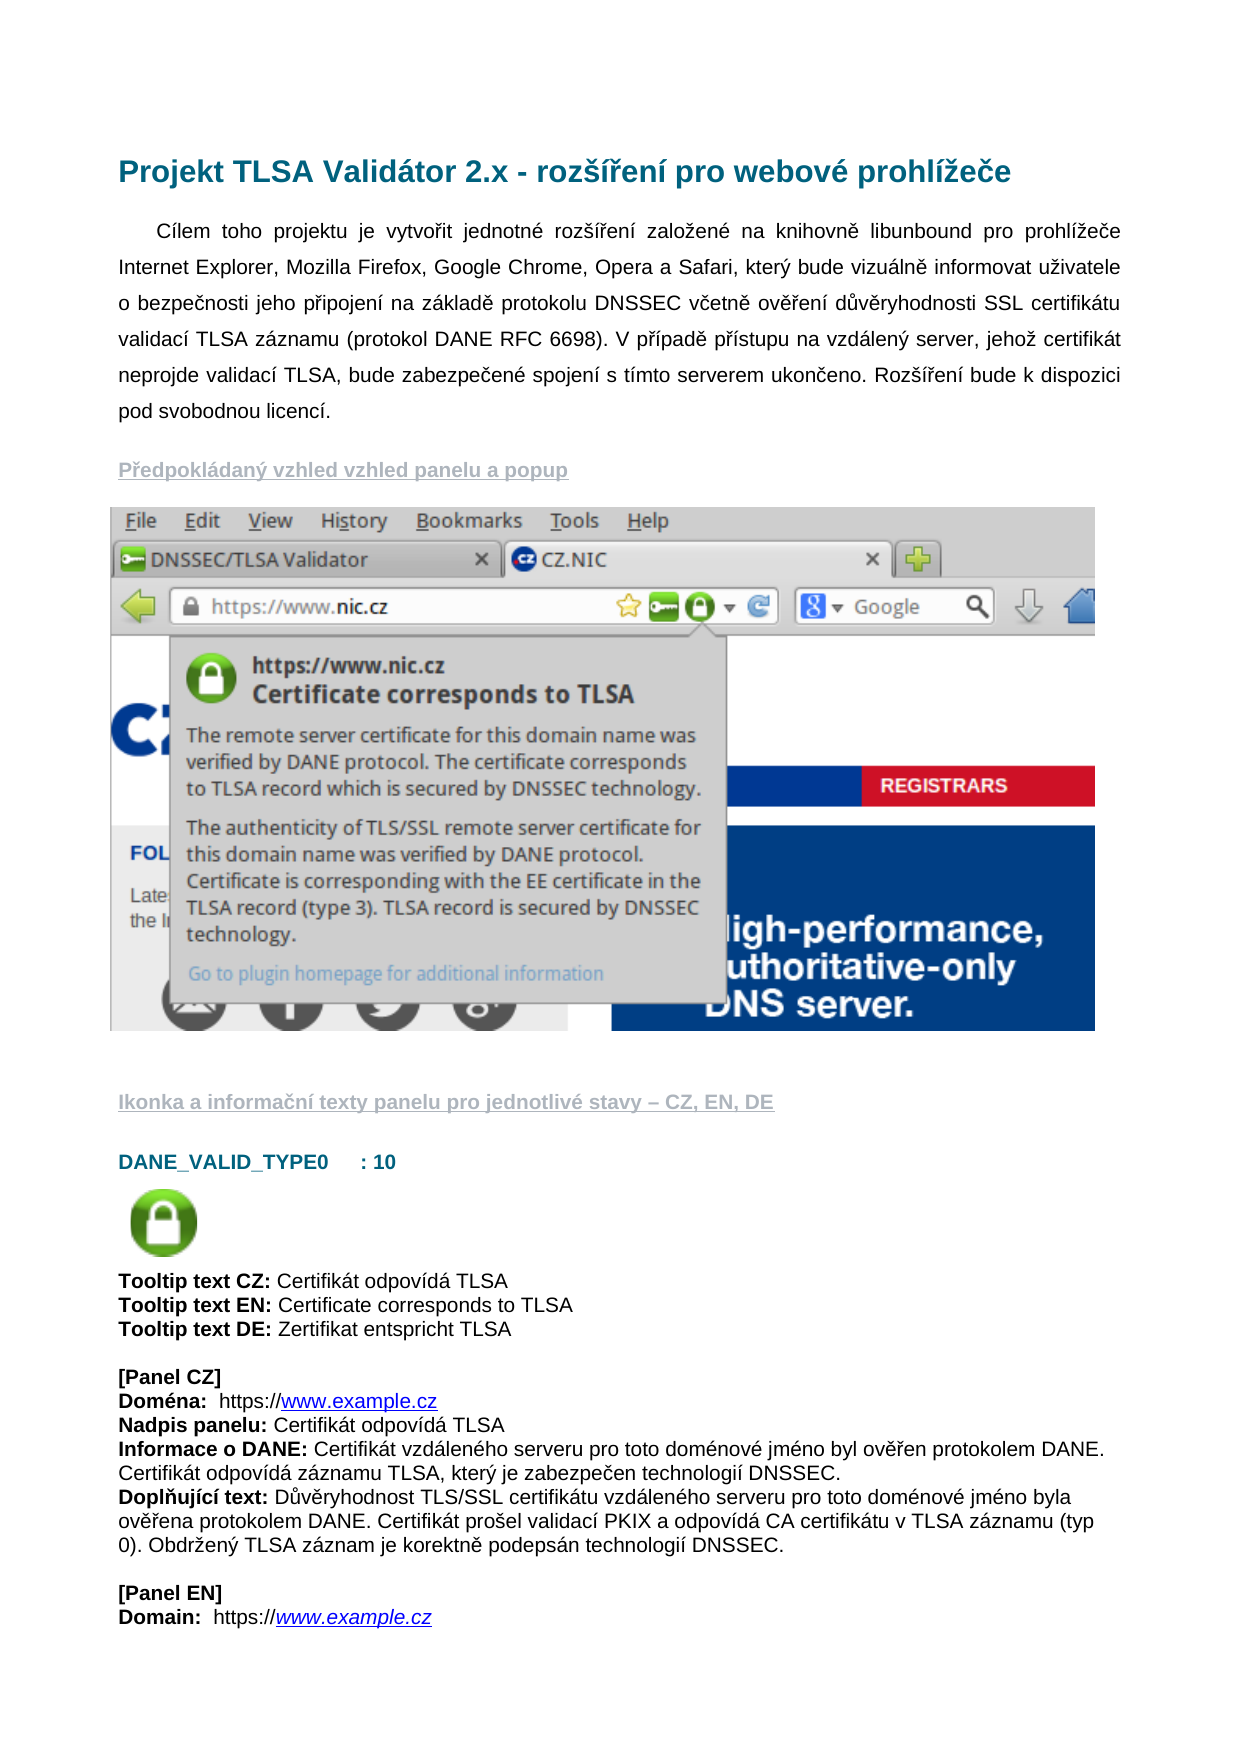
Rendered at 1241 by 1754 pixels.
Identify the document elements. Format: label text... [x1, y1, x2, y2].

text Tooltip text CZ: Certifikát odpovídá TLSA [118, 1269, 1122, 1293]
text DANE_VALID_TYPE0 : 10 [118, 1149, 1122, 1173]
text Projekt TLSA Validátor 2.x - rozšíření pro webové prohlížeče [118, 153, 1122, 189]
picture [110, 507, 1095, 1031]
text Tooltip text DE: Zertifikat entspricht TLSA [118, 1317, 1122, 1341]
text Doplňující text: Důvěryhodnost TLS/SSL certifikátu vzdáleného serveru pro toto doménové jméno byla ověřena protokolem DANE. Certifikát prošel validací PKIX a odpovídá CA certifikátu v TLSA záznamu (typ 0). Obdržený TLSA záznam je korektně podepsán technologií DNSSEC. [118, 1485, 1122, 1557]
text Domain: https://www.example.cz [118, 1605, 1122, 1629]
text Cílem toho projektu je vytvořit jednotné rozšíření založené na knihovně libunbound pro prohlížeče Internet Explorer, Mozilla Firefox, Google Chrome, Opera a Safari, který bude vizuálně informovat uživatele o bezpečnosti jeho připojení na základě protokolu DNSSEC včetně ověření důvěryhodnosti SSL certifikátu validací TLSA záznamu (protokol DANE RFC 6698). V případě přístupu na vzdálený server, jehož certifikát neprojde validací TLSA, bude zabezpečené spojení s tímto serverem ukončeno. Rozšíření bude k dispozici pod svobodnou licencí. [118, 219, 1122, 423]
picture [130, 1189, 198, 1257]
text Informace o DANE: Certifikát vzdáleného serveru pro toto doménové jméno byl ověřen protokolem DANE. Certifikát odpovídá záznamu TLSA, který je zabezpečen technologií DNSSEC. [118, 1437, 1122, 1485]
text Předpokládaný vzhled vzhled panelu a popup [118, 458, 1122, 482]
text Nadpis panelu: Certifikát odpovídá TLSA [118, 1413, 1122, 1437]
text Tooltip text EN: Certificate corresponds to TLSA [118, 1293, 1122, 1317]
text [Panel CZ] [118, 1365, 1122, 1389]
text [Panel EN] [118, 1581, 1122, 1605]
text Ikonka a informační texty panelu pro jednotlivé stavy – CZ, EN, DE [118, 1090, 1122, 1114]
text Doména: https://www.example.cz [118, 1389, 1122, 1413]
